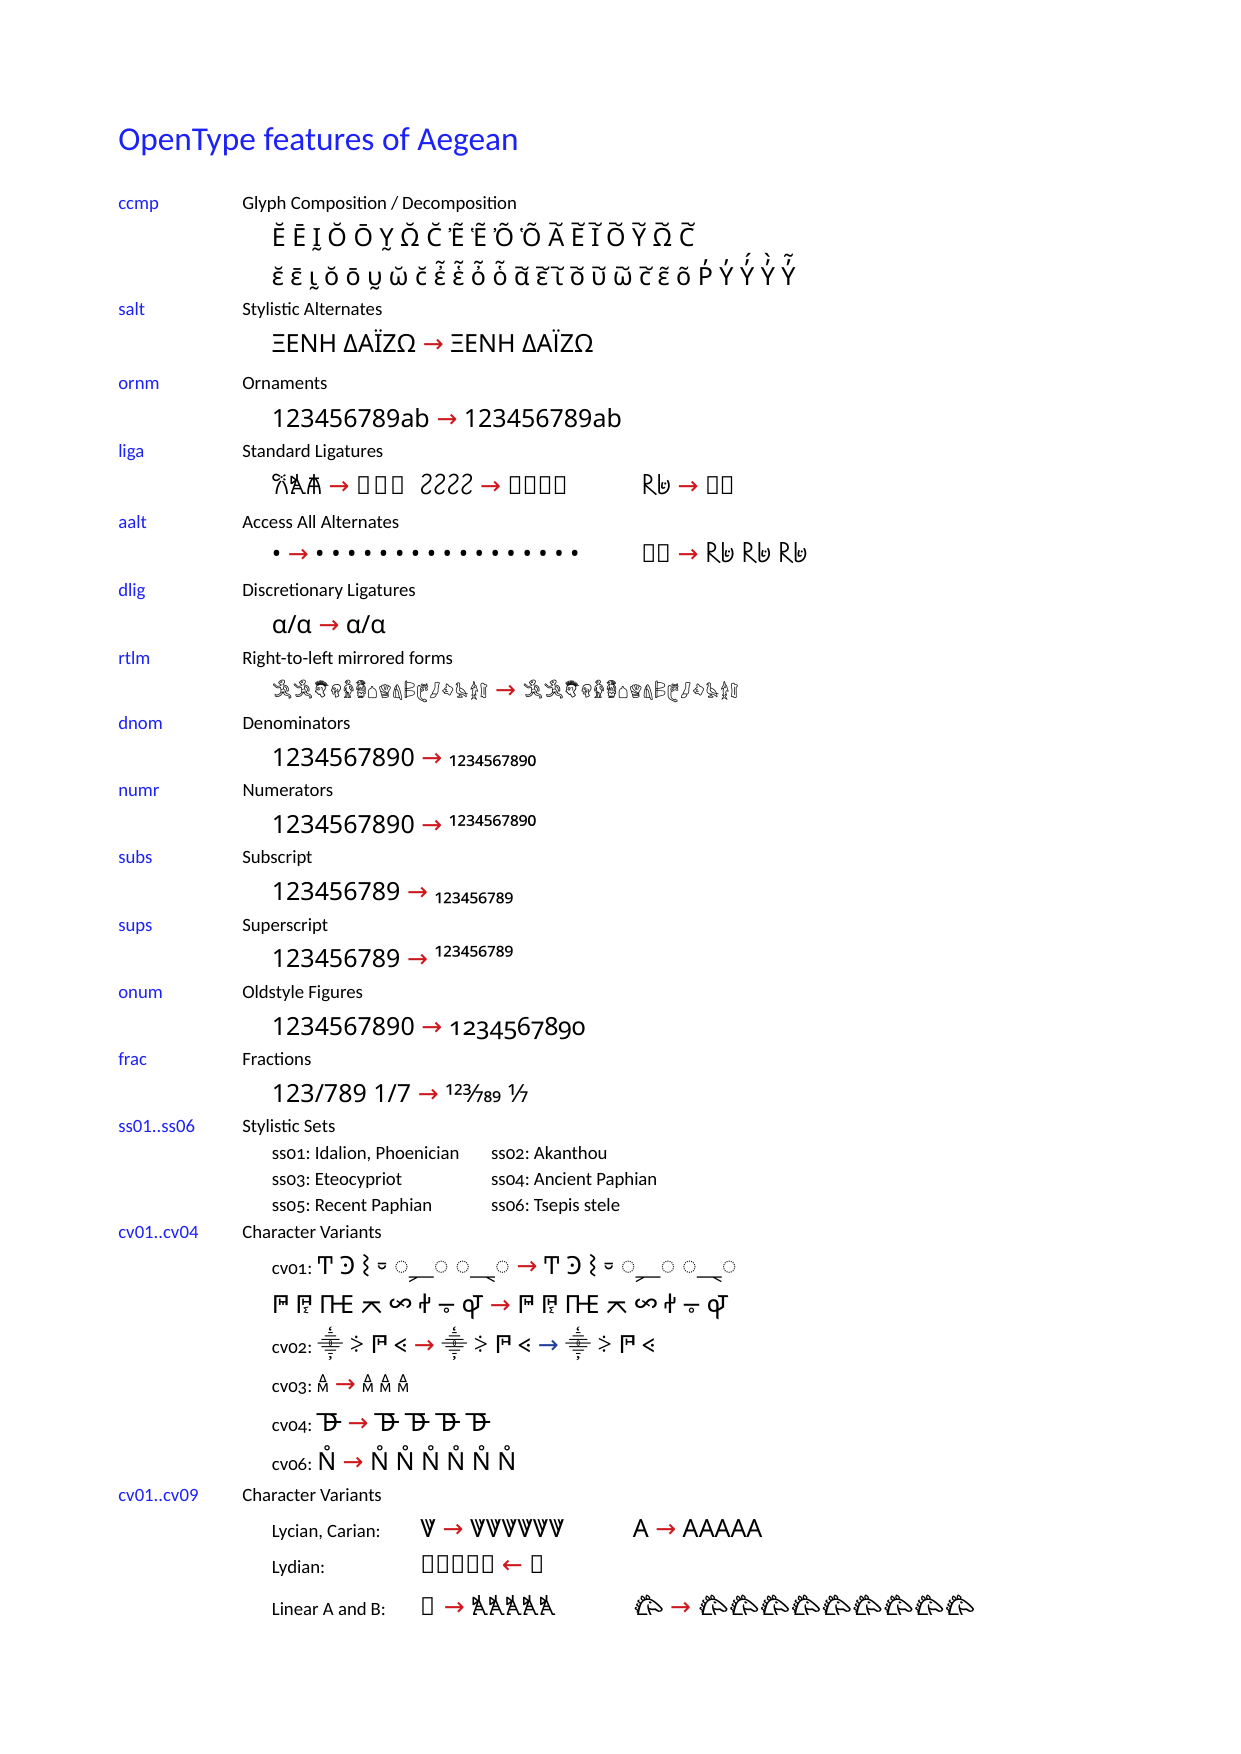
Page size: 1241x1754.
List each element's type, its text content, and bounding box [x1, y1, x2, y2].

text salt Stylistic Alternates ΞΕΝΗ ΔΑΪΖΩ → ΞΕΝΗ ΔΑΪΖΩ [118, 298, 1122, 360]
text dnom Denominators 1234567890 → 1234567890 [118, 711, 1122, 773]
text rtlm Right-to-left mirrored forms [118, 646, 1122, 669]
text OpenType features of Aegean [118, 118, 1122, 159]
text liga Standard Ligatures 𐙚𐙇𐙛 → 𐙚𐙇𐙛 𐝂𐝂𐝂𐝂 → 𐝂𐝂𐝂𐝂 𐝥𐘻 → 𐝥𐘻 [118, 439, 1122, 504]
text cv01..cv09 Character Variants Lycian, Carian: 𐊙 → 𐊙𐊙𐊙𐊙𐊙𐊙 𐊠 → 𐊠𐊠𐊠𐊠𐊠 Lydian: 𐤮 ← 𐤮𐤮𐤮𐤮𐤮 Linear A and B: 𐙇 → 𐙇𐙇𐙇𐙇𐙇 𐂃 → 𐂃𐂃𐂃𐂃𐂃𐂃𐂃𐂃𐂃 [118, 1483, 1122, 1625]
text aalt Access All Alternates [118, 510, 1122, 533]
text numr Numerators 1234567890 → 1234567890 [118, 778, 1122, 841]
text sups Superscript 123456789 → 123456789 [118, 913, 1122, 975]
text cv01..cv04 Character Variants cv01: Ͳ Ͽ ⌇ ⏒ ◌⸐◌ ◌⸑◌ → Ͳ Ͽ ⌇ ⏒ ◌⸐◌ ◌⸑◌ 𐅌 𐅓 𐅮 𐅺 𐆅 𐆍 𐆆 𐆉 → 𐅌 𐅓 𐅮 𐅺 𐆅 𐆍 𐆆 𐆉 cv02: ⸎ ⸖ 𐅅 𐅻 → ⸎ ⸖ 𐅅 𐅻 → ⸎ ⸖ 𐅅 𐅻 cv03: 𐅗 → 𐅗 𐅗 𐅗 cv04: 𐅥 → 𐅥 𐅥 𐅥 𐅥 cv06: 𐆎 → 𐆎 𐆎 𐆎 𐆎 𐆎 𐆎 [118, 1220, 1122, 1478]
text 𐇐𐇐𐇑𐇒𐇔𐇕𐇖𐇗𐇘𐇝𐇨𐇫𐇬𐇯𐇰𐇸 → 𐇐𐇐𐇑𐇒𐇔𐇕𐇖𐇗𐇘𐇝𐇨𐇫𐇬𐇯𐇰𐇸 [272, 672, 1122, 706]
text onum Oldstyle Figures 1234567890 → 1234567890 [118, 980, 1122, 1042]
text ccmp Glyph Composition / Decomposition Ε̆ Ε̄ Ι̰ Ο̆ Ο̄ Υ̰ Ω̆ Ϲ̆ Ἐ͂ Ἑ͂ Ὀ͂ Ὁ͂ Α᷌ Ε᷌ Ι᷌ Ο᷌ Υ᷌ Ω᷌ Ϲ᷌ ε̆ ε̄ ι̰ ο̆ ο̄ υ̰ ω̆ ϲ̆ ἐ͂ ἑ͂ ὀ͂ ὁ͂ α᷌ ε᷌ ι᷌ ο᷌ υ᷌ ω᷌ ϲ᷌ ε͂ ο͂ Ρ̓ Υ̓ Υ̓́ Υ̓̀ Υ̓͂ [118, 191, 1122, 292]
text frac Fractions 123/789 1/7 → 123/789 1/7 [118, 1047, 1122, 1109]
text • → • • • • • • • • • • • • • • • • • 𐝥𐘻 → 𐝥𐘻 𐝥𐘻 𐝥𐘻 [272, 536, 1122, 573]
text ss01..ss06 Stylistic Sets ss01: Idalion, Phoenician ss02: Akanthou ss03: Eteocypriot ss04: Ancient Paphian ss05: Recent Paphian ss06: Tsepis stele [118, 1114, 1122, 1216]
text ornm Ornaments 123456789ab → 123456789ab [118, 365, 1122, 434]
text dlig Discretionary Ligatures α/α → α/α [118, 579, 1122, 641]
text subs Subscript 123456789 → 123456789 [118, 846, 1122, 908]
